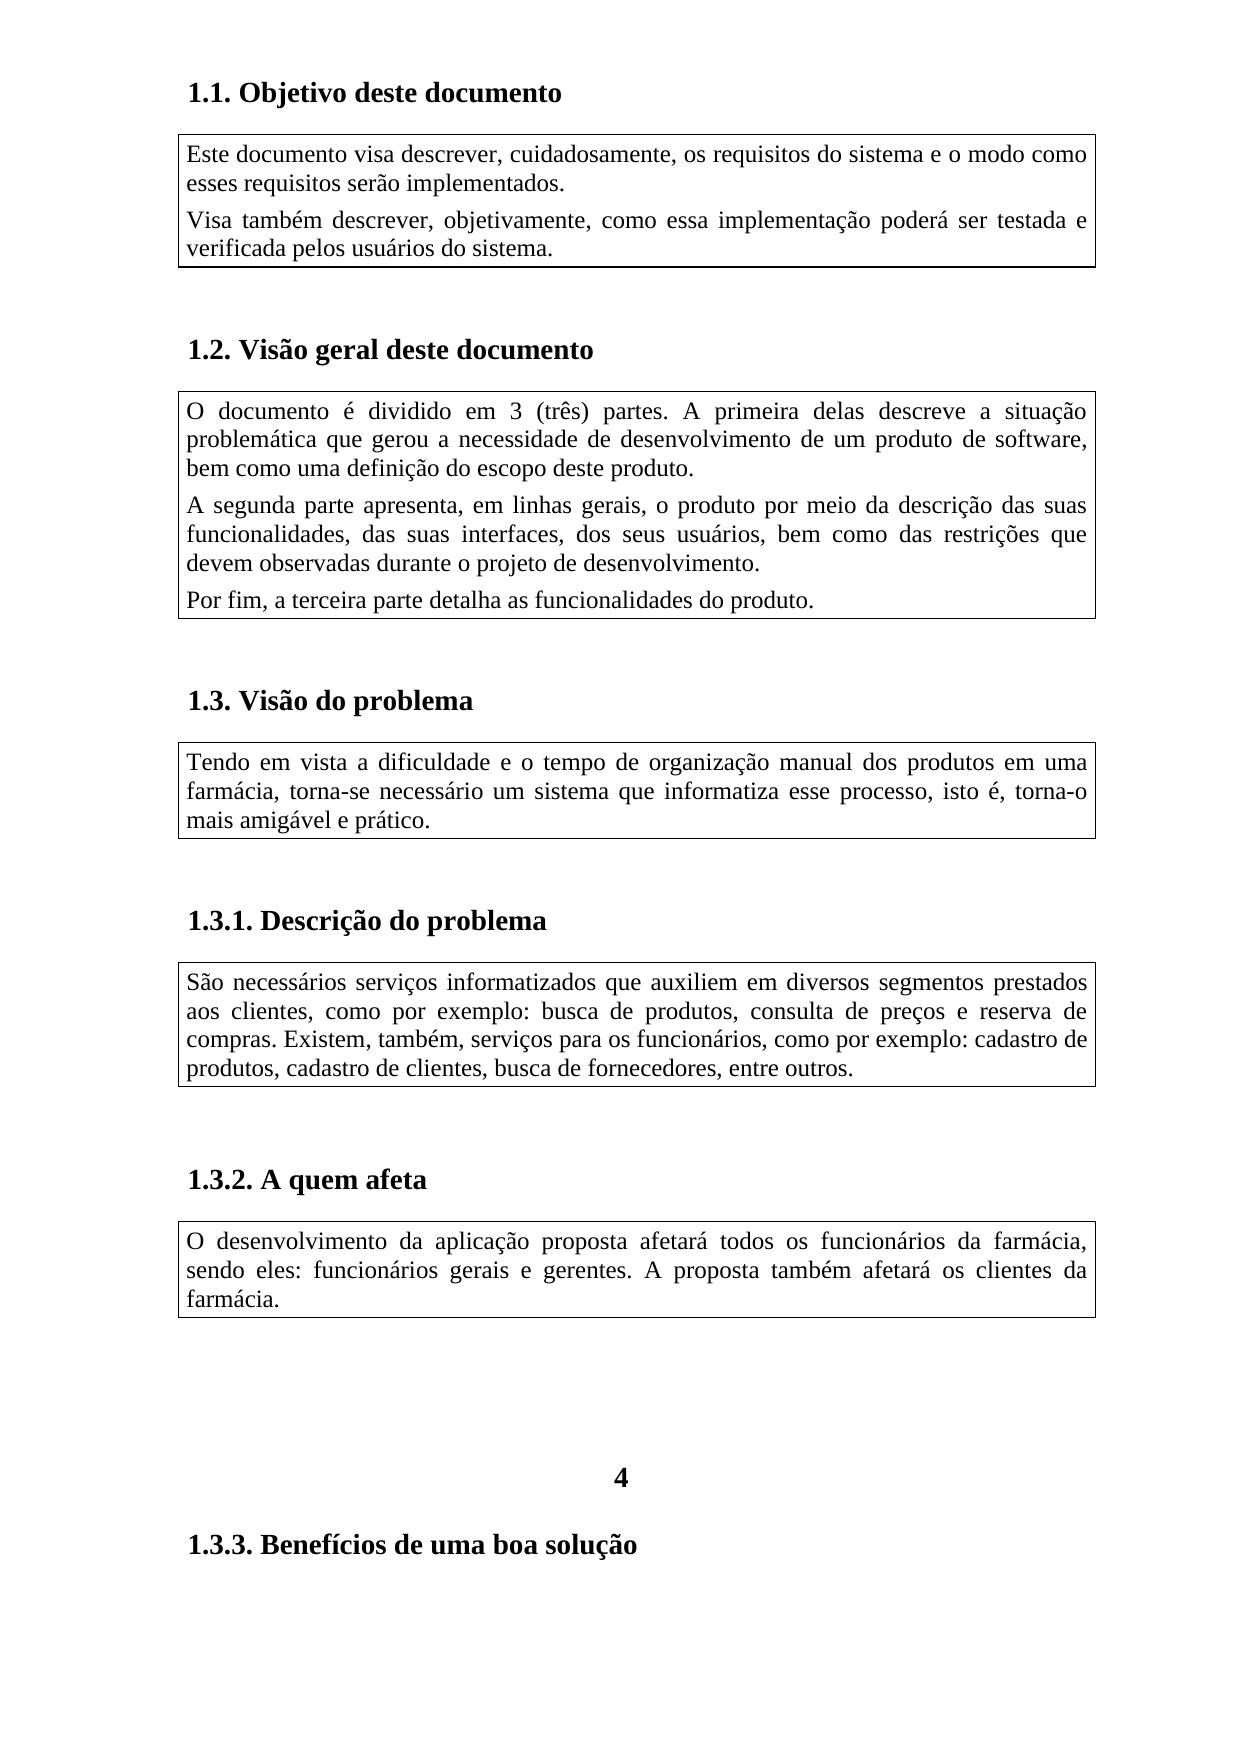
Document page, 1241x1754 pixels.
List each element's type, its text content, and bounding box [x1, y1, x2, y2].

text 4 [187, 1460, 1055, 1494]
table_header Tendo em vista a dificuldade e o tempo de organização manual dos produtos em uma farmácia, torna-se necessário um sistema que informatiza esse processo, isto é, torna-o mais amigável e prático. [179, 743, 1095, 838]
table_header São necessários serviços informatizados que auxiliem em diversos segmentos prestados aos clientes, como por exemplo: busca de produtos, consulta de preços e reserva de compras. Existem, também, serviços para os funcionários, como por exemplo: cadastro de produtos, cadastro de clientes, busca de fornecedores, entre outros. [179, 963, 1095, 1086]
text 1.3.3. Benefícios de uma boa solução [187, 1527, 1055, 1561]
table_header O documento é dividido em 3 (três) partes. A primeira delas descreve a situação problemática que gerou a necessidade de desenvolvimento de um produto de software, bem como uma definição do escopo deste produto. A segunda parte apresenta, em linhas gerais, o produto por meio da descrição das suas funcionalidades, das suas interfaces, dos seus usuários, bem como das restrições que devem observadas durante o projeto de desenvolvimento. Por fim, a terceira parte detalha as funcionalidades do produto. [179, 392, 1095, 618]
text 1.3. Visão do problema [187, 683, 1055, 717]
text 1.3.2. A quem afeta [187, 1162, 1055, 1196]
text 1.2. Visão geral deste documento [187, 332, 1055, 365]
text 1.3.1. Descrição do problema [187, 903, 1055, 937]
table_header Este documento visa descrever, cuidadosamente, os requisitos do sistema e o modo como esses requisitos serão implementados. Visa também descrever, objetivamente, como essa implementação poderá ser testada e verificada pelos usuários do sistema. [179, 135, 1095, 266]
text 1.1. Objetivo deste documento [187, 75, 1055, 108]
table_header O desenvolvimento da aplicação proposta afetará todos os funcionários da farmácia, sendo eles: funcionários gerais e gerentes. A proposta também afetará os clientes da farmácia. [179, 1222, 1095, 1317]
